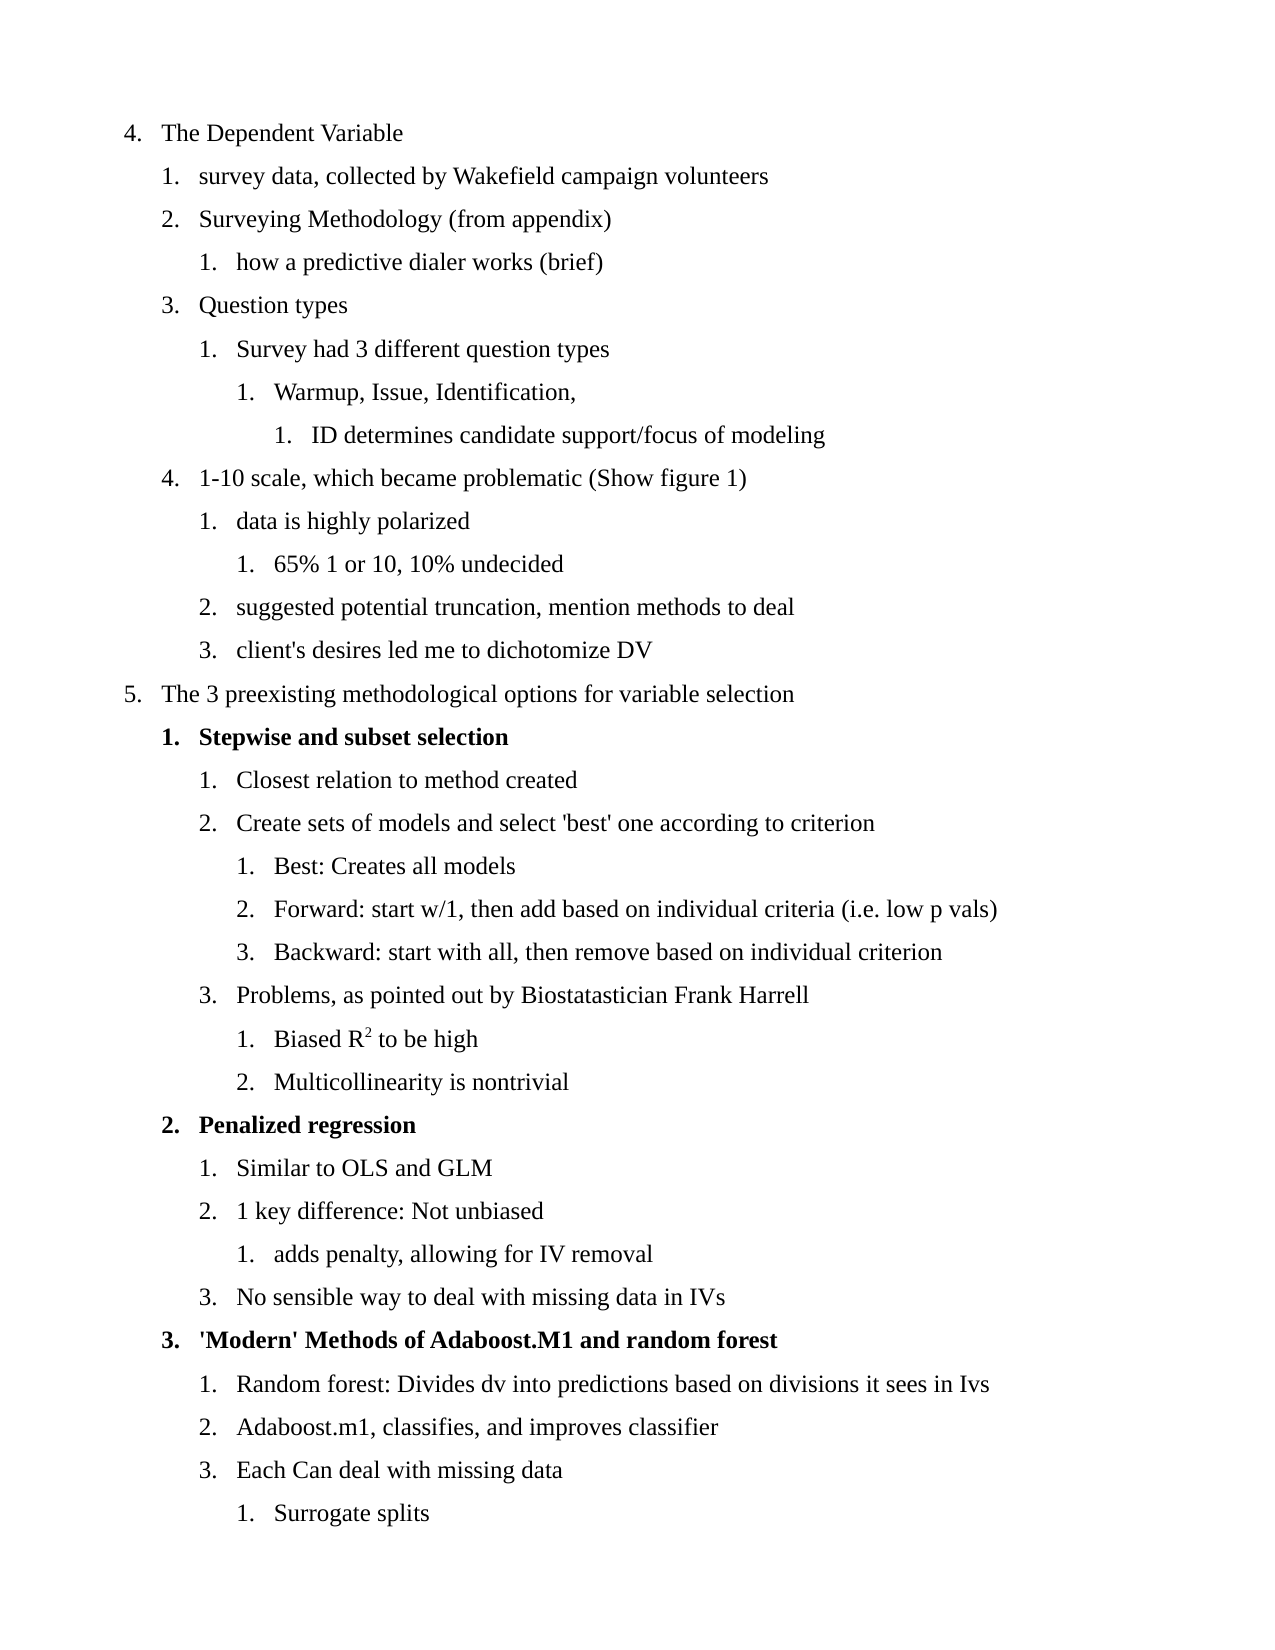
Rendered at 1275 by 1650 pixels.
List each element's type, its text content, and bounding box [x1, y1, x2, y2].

list Each Can deal with missing data [198, 1455, 1157, 1484]
list Problems, as pointed out by Biostatastician Frank Harrell [198, 981, 1157, 1009]
list adds penalty, allowing for IV removal [236, 1239, 1157, 1268]
list Question types [161, 291, 1157, 319]
list Create sets of models and select 'best' one according to criterion [198, 808, 1157, 837]
list Surveying Methodology (from appendix) [161, 204, 1157, 233]
list 1 key difference: Not unbiased [198, 1196, 1157, 1225]
list suggested potential truncation, mention methods to deal [198, 592, 1157, 621]
list Multicollinearity is nontrivial [236, 1067, 1157, 1096]
list survey data, collected by Wakefield campaign volunteers [161, 161, 1157, 190]
list The Dependent Variable [123, 118, 1157, 147]
list 1-10 scale, which became problematic (Show figure 1) [161, 463, 1157, 492]
list Backward: start with all, then remove based on individual criterion [236, 937, 1157, 966]
list 'Modern' Methods of Adaboost.M1 and random forest [161, 1326, 1157, 1354]
list 65% 1 or 10, 10% undecided [236, 549, 1157, 578]
list Random forest: Divides dv into predictions based on divisions it sees in Ivs [198, 1369, 1157, 1397]
list data is highly polarized [198, 506, 1157, 535]
list Penalized regression [161, 1110, 1157, 1139]
list Warmup, Issue, Identification, [236, 377, 1157, 406]
list Biased R2 to be high [236, 1024, 1157, 1052]
list Best: Creates all models [236, 851, 1157, 880]
list Forward: start w/1, then add based on individual criteria (i.e. low p vals) [236, 894, 1157, 923]
list Similar to OLS and GLM [198, 1153, 1157, 1182]
list Stepwise and subset selection [161, 722, 1157, 751]
list Surrogate splits [236, 1498, 1157, 1527]
list Adaboost.m1, classifies, and improves classifier [198, 1412, 1157, 1441]
list client's desires led me to dichotomize DV [198, 636, 1157, 664]
list No sensible way to deal with missing data in IVs [198, 1282, 1157, 1311]
list Survey had 3 different question types [198, 334, 1157, 362]
list The 3 preexisting methodological options for variable selection [123, 679, 1157, 707]
list how a predictive dialer works (brief) [198, 247, 1157, 276]
list Closest relation to method created [198, 765, 1157, 794]
list ID determines candidate support/focus of modeling [273, 420, 1157, 449]
